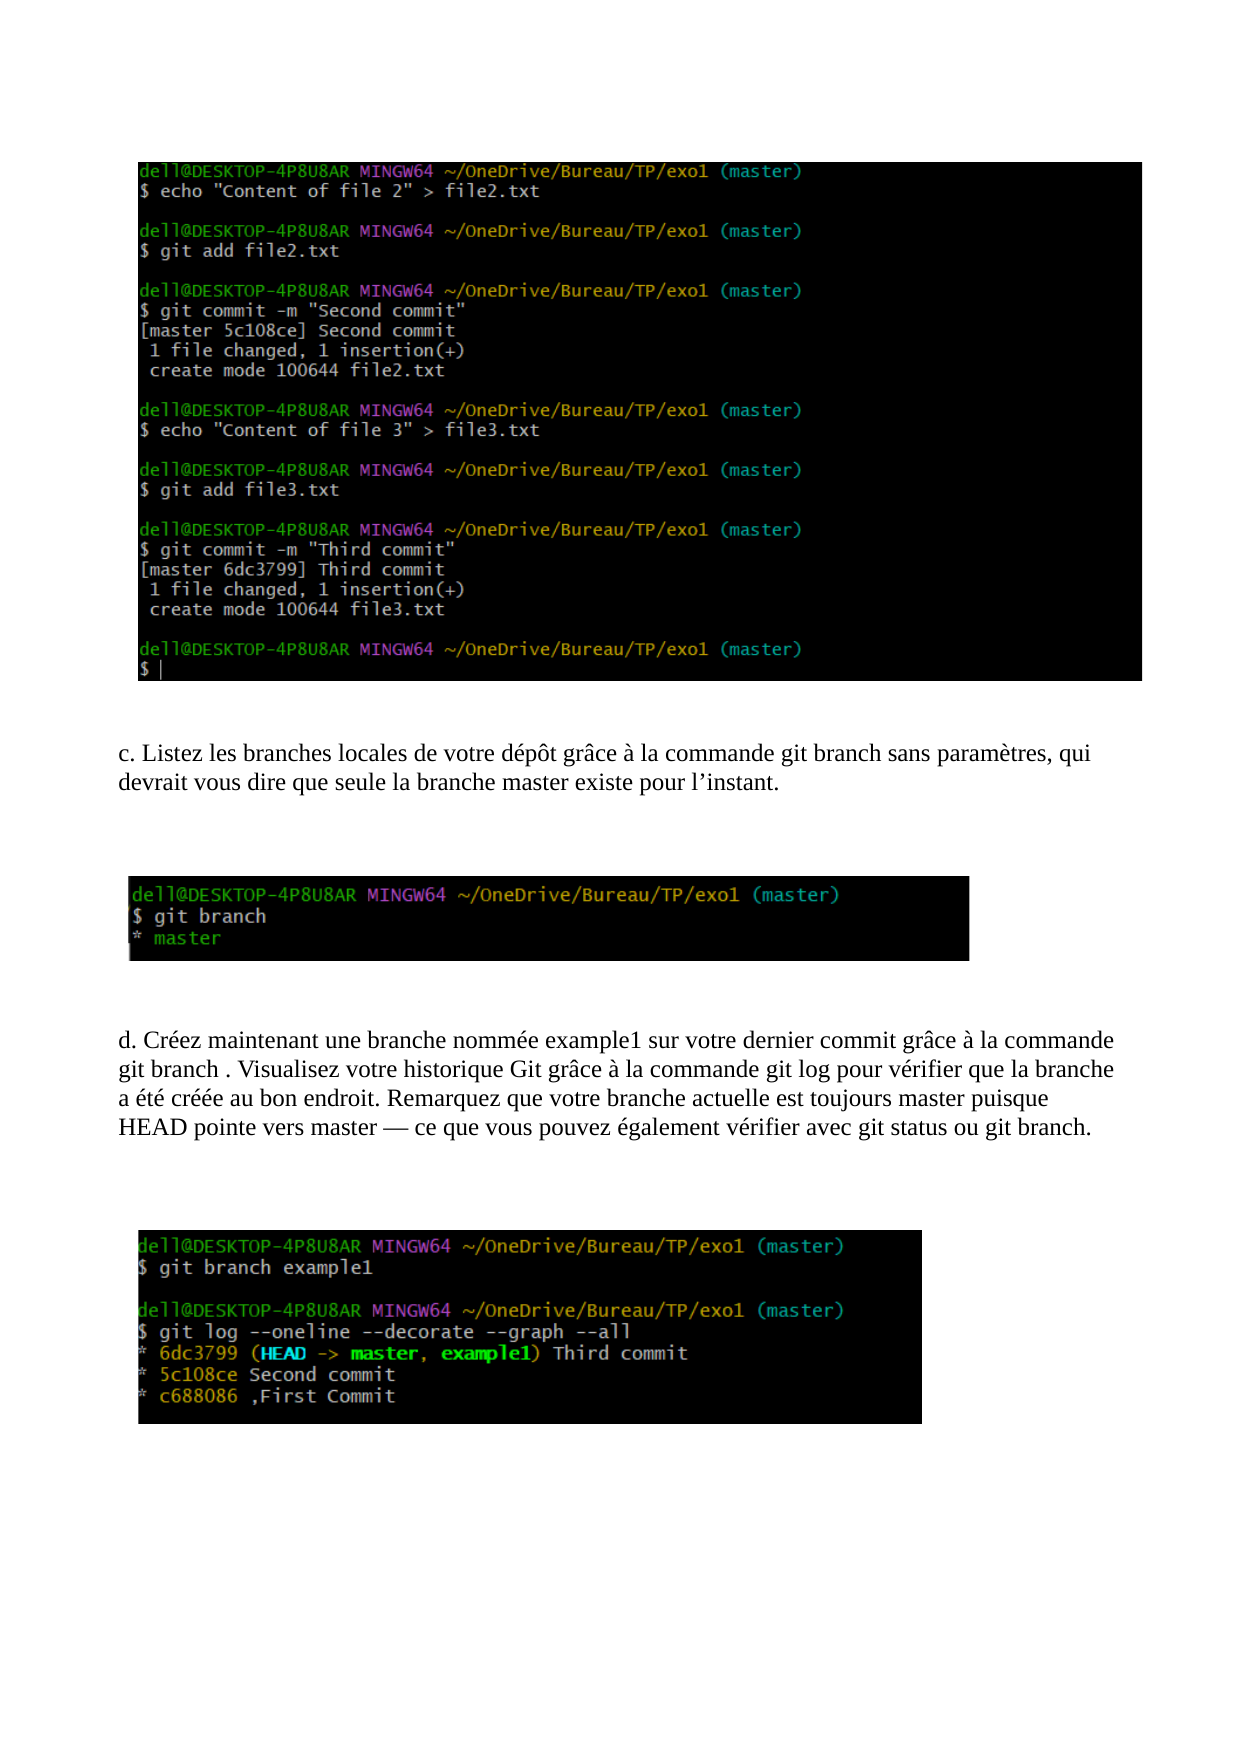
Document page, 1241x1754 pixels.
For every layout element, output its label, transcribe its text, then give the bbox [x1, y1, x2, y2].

picture [138, 162, 1143, 681]
picture [138, 1230, 922, 1424]
text d. Créez maintenant une branche nommée example1 sur votre dernier commit grâce à la commande git branch . Visualisez votre historique Git grâce à la commande git log pour vérifier que la branche a été créée au bon endroit. Remarquez que votre branche actuelle est toujours master puisque HEAD pointe vers master — ce que vous pouvez également vérifier avec git status ou git branch. [118, 1025, 1122, 1140]
picture [128, 876, 970, 961]
text c. Listez les branches locales de votre dépôt grâce à la commande git branch sans paramètres, qui devrait vous dire que seule la branche master existe pour l’instant. [118, 738, 1122, 795]
